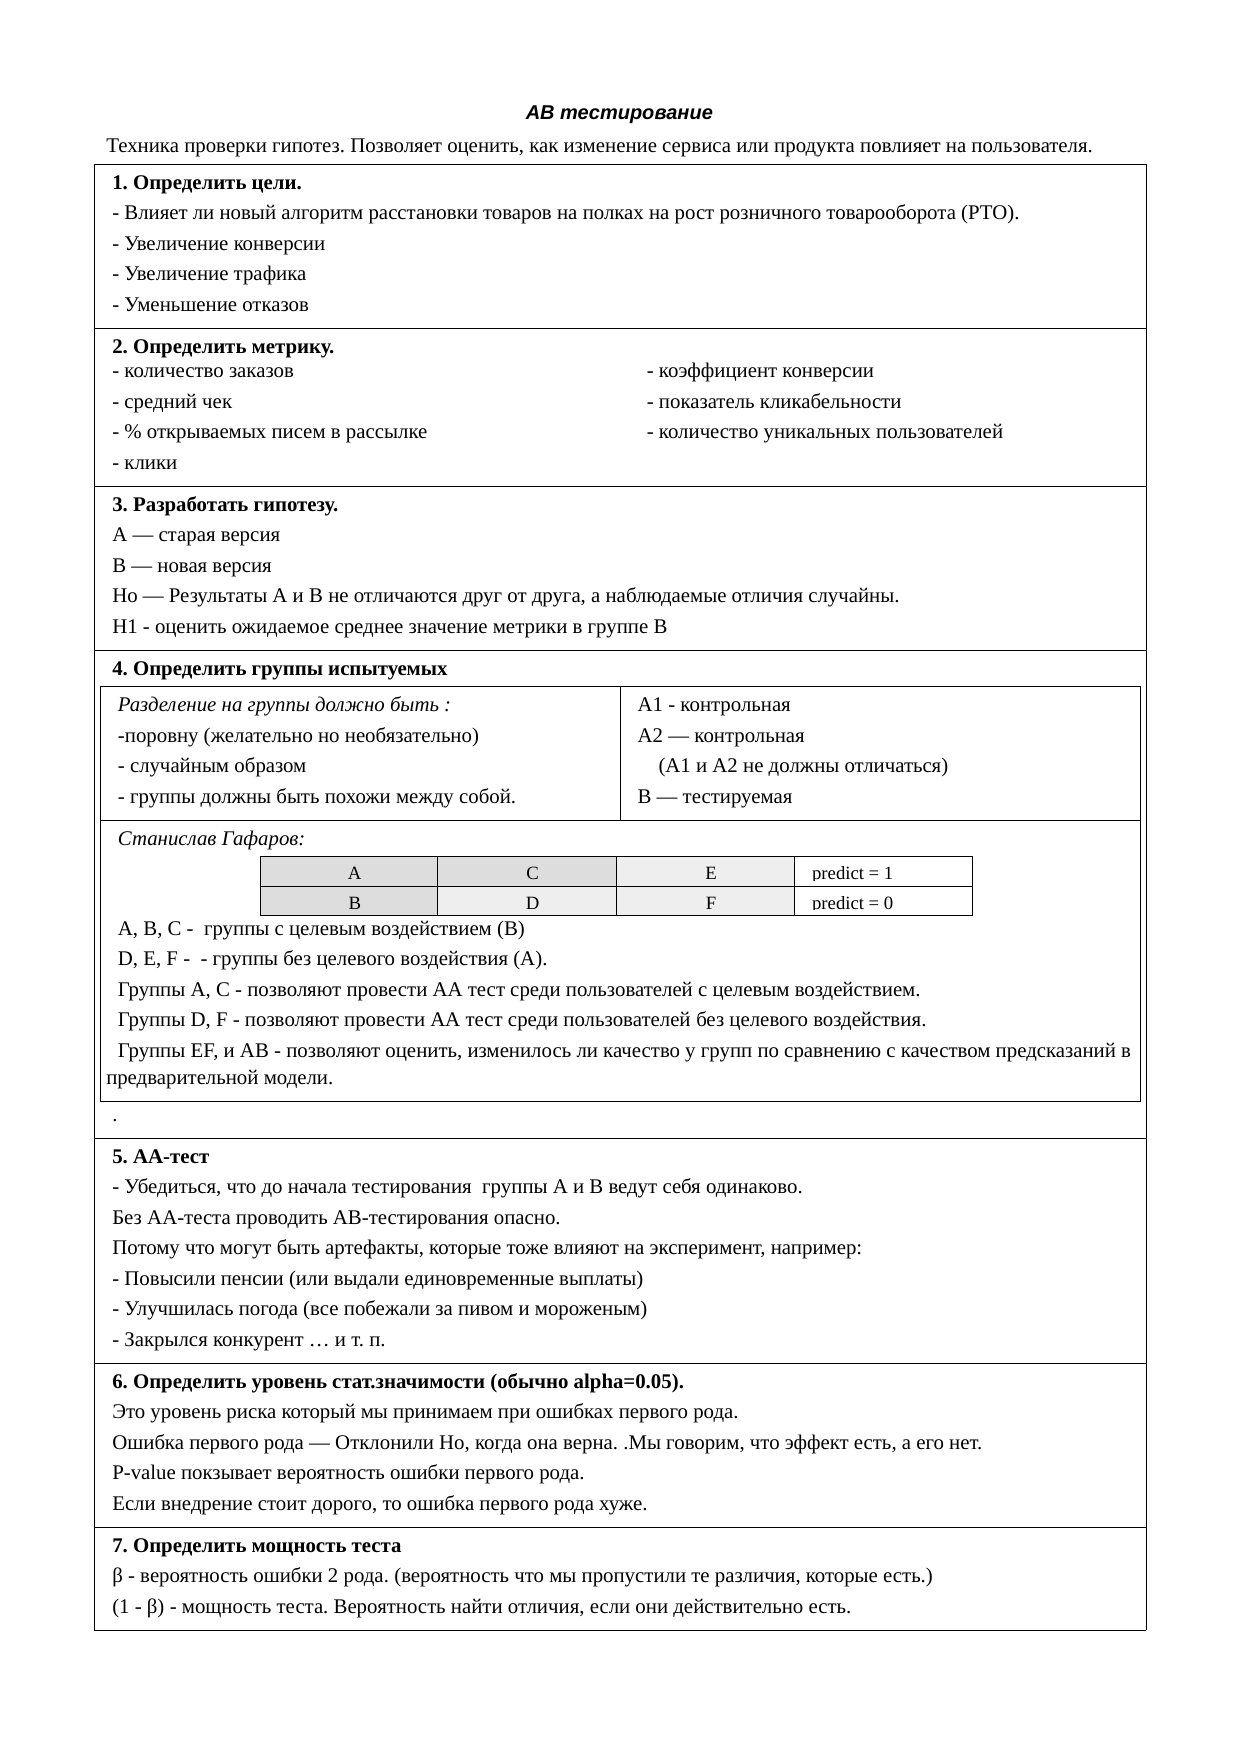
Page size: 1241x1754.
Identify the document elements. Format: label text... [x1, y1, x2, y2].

subtitle АВ тестирование [94, 101, 1146, 124]
text Техника проверки гипотез. Позволяет оценить, как изменение сервиса или продукта повлияет на пользователя. [94, 133, 1146, 157]
table_cell Станислав Гафаров: A, B, C - группы с целевым воздействием (В) D, E, F - - группы без целевого воздействия (А). Группы А, С - позволяют провести АА тест среди пользователей с целевым воздействием. Группы D, F - позволяют провести АА тест среди пользователей без целевого воздействия. Группы EF, и AB - позволяют оценить, изменилось ли качество у групп по сравнению с качеством предсказаний в предварительной модели. [101, 821, 1140, 1101]
table_cell predict = 0 [795, 887, 972, 915]
table_cell B [261, 887, 437, 915]
table_cell F [617, 887, 794, 915]
table_header Разделение на группы должно быть : -поровну (желательно но необязательно) - случайным образом - группы должны быть похожи между собой. [101, 687, 620, 820]
table_header predict = 1 [795, 857, 972, 886]
table_header A [261, 857, 437, 886]
table_cell D [438, 887, 616, 915]
table_header 1. Определить цели. - Влияет ли новый алгоритм расстановки товаров на полках на рост розничного товарооборота (РТО). - Увеличение конверсии - Увеличение трафика - Уменьшение отказов [95, 165, 1146, 328]
table_cell 2. Определить метрику. - количество заказов - средний чек - % открываемых писем в рассылке - клики - коэффициент конверсии - показатель кликабельности - количество уникальных пользователей [95, 329, 1146, 486]
table_cell 6. Определить уровень стат.значимости (обычно alpha=0.05). Это уровень риска который мы принимаем при ошибках первого рода. Ошибка первого рода — Отклонили Но, когда она верна. .Мы говорим, что эффект есть, а его нет. P-value покзывает вероятность ошибки первого рода. Если внедрение стоит дорого, то ошибка первого рода хуже. [95, 1364, 1146, 1527]
table_cell 3. Разработать гипотезу. А — старая версия В — новая версия Но — Результаты А и В не отличаются друг от друга, а наблюдаемые отличия случайны. Н1 - оценить ожидаемое среднее значение метрики в группе В [95, 487, 1146, 650]
table_header E [617, 857, 794, 886]
table_header C [438, 857, 616, 886]
table_header А1 - контрольная А2 — контрольная (А1 и А2 не должны отличаться) В — тестируемая [621, 687, 1140, 820]
table_cell 5. АА-тест - Убедиться, что до начала тестирования группы А и В ведут себя одинаково. Без АА-теста проводить АВ-тестирования опасно. Потому что могут быть артефакты, которые тоже влияют на эксперимент, например: - Повысили пенсии (или выдали единовременные выплаты) - Улучшилась погода (все побежали за пивом и мороженым) - Закрылся конкурент … и т. п. [95, 1139, 1146, 1363]
table_cell 4. Определить группы испытуемых . [95, 651, 1146, 1138]
table_cell 7. Определить мощность теста β - вероятность ошибки 2 рода. (вероятность что мы пропустили те различия, которые есть.) (1 - β) - мощность теста. Вероятность найти отличия, если они действительно есть. [95, 1528, 1146, 1630]
